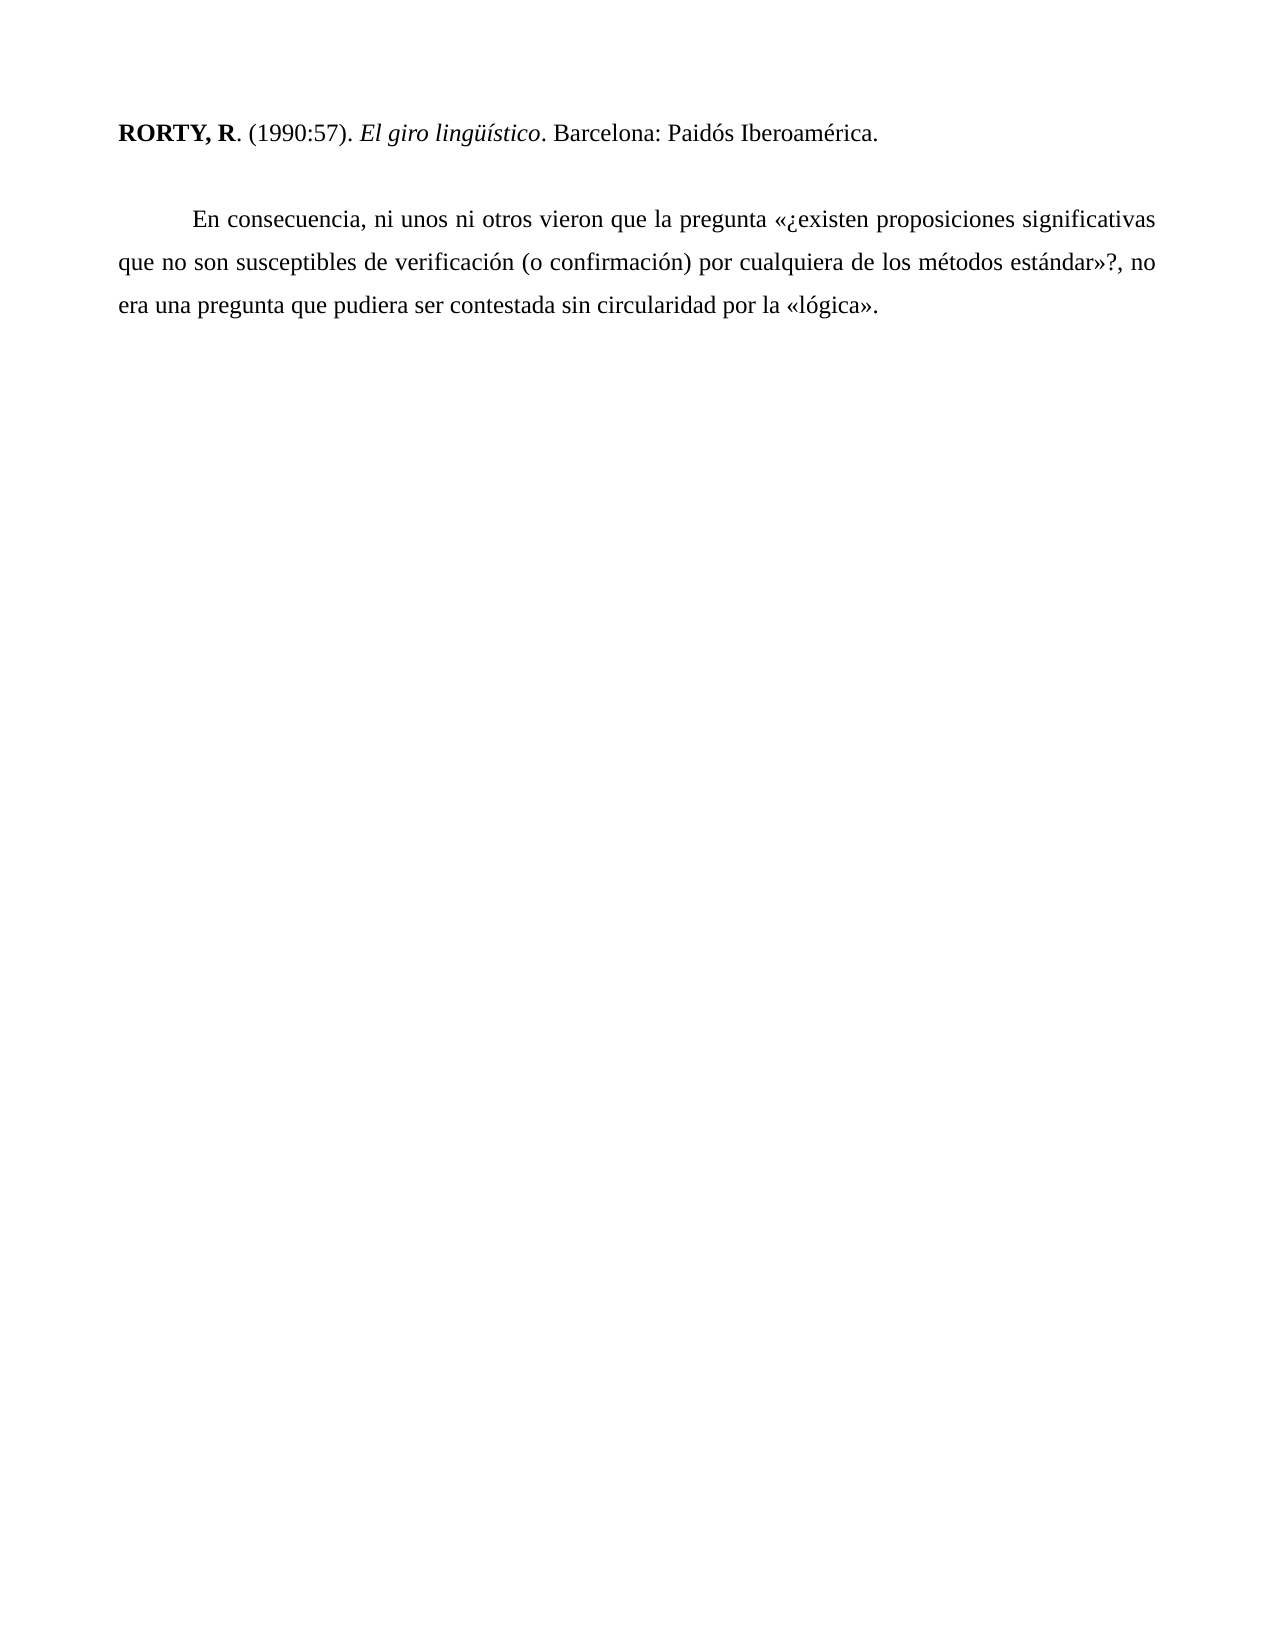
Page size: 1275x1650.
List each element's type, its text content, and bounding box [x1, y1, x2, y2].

text RORTY, R. (1990:57). El giro lingüístico. Barcelona: Paidós Iberoamérica. [118, 118, 1157, 147]
text En consecuencia, ni unos ni otros vieron que la pregunta «¿existen proposiciones significativas que no son susceptibles de verificación (o confirmación) por cualquiera de los métodos estándar»?, no era una pregunta que pudiera ser contestada sin circularidad por la «lógica». [118, 204, 1157, 319]
